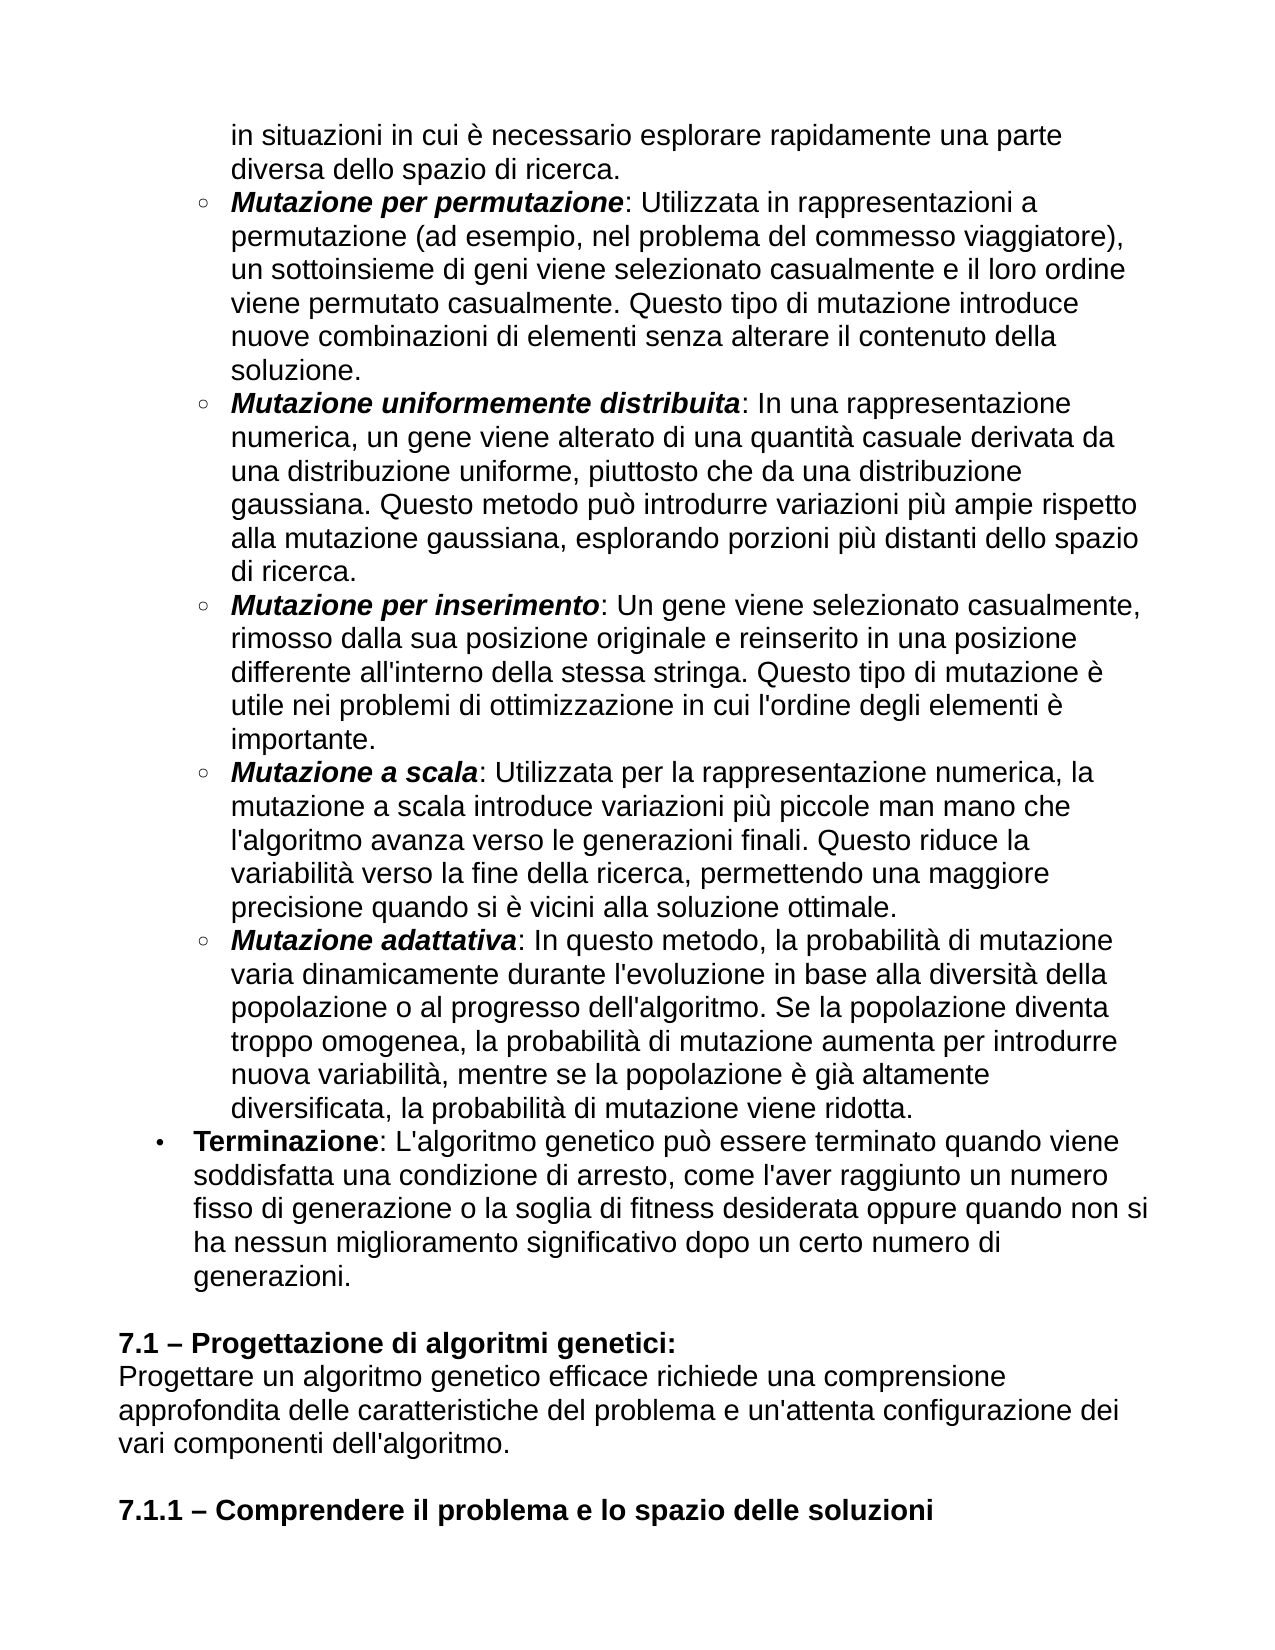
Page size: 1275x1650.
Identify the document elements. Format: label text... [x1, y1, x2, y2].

list Mutazione uniformemente distribuita: In una rappresentazione numerica, un gene viene alterato di una quantità casuale derivata da una distribuzione uniforme, piuttosto che da una distribuzione gaussiana. Questo metodo può introdurre variazioni più ampie rispetto alla mutazione gaussiana, esplorando porzioni più distanti dello spazio di ricerca. [193, 386, 1157, 588]
list Mutazione per permutazione: Utilizzata in rappresentazioni a permutazione (ad esempio, nel problema del commesso viaggiatore), un sottoinsieme di geni viene selezionato casualmente e il loro ordine viene permutato casualmente. Questo tipo di mutazione introduce nuove combinazioni di elementi senza alterare il contenuto della soluzione. [193, 185, 1157, 386]
list Mutazione a scala: Utilizzata per la rappresentazione numerica, la mutazione a scala introduce variazioni più piccole man mano che l'algoritmo avanza verso le generazioni finali. Questo riduce la variabilità verso la fine della ricerca, permettendo una maggiore precisione quando si è vicini alla soluzione ottimale. [193, 755, 1157, 923]
text 7.1.1 – Comprendere il problema e lo spazio delle soluzioni [118, 1493, 1157, 1527]
list Terminazione: L'algoritmo genetico può essere terminato quando viene soddisfatta una condizione di arresto, come l'aver raggiunto un numero fisso di generazione o la soglia di fitness desiderata oppure quando non si ha nessun miglioramento significativo dopo un certo numero di generazioni. [156, 1124, 1157, 1292]
text Progettare un algoritmo genetico efficace richiede una comprensione approfondita delle caratteristiche del problema e un'attenta configurazione dei vari componenti dell'algoritmo. [118, 1359, 1157, 1460]
list Mutazione per inserimento: Un gene viene selezionato casualmente, rimosso dalla sua posizione originale e reinserito in una posizione differente all'interno della stessa stringa. Questo tipo di mutazione è utile nei problemi di ottimizzazione in cui l'ordine degli elementi è importante. [193, 588, 1157, 755]
text 7.1 – Progettazione di algoritmi genetici: [118, 1326, 1157, 1359]
list Mutazione adattativa: In questo metodo, la probabilità di mutazione varia dinamicamente durante l'evoluzione in base alla diversità della popolazione o al progresso dell'algoritmo. Se la popolazione diventa troppo omogenea, la probabilità di mutazione aumenta per introdurre nuova variabilità, mentre se la popolazione è già altamente diversificata, la probabilità di mutazione viene ridotta. [193, 923, 1157, 1124]
list in situazioni in cui è necessario esplorare rapidamente una parte diversa dello spazio di ricerca. [193, 118, 1157, 185]
